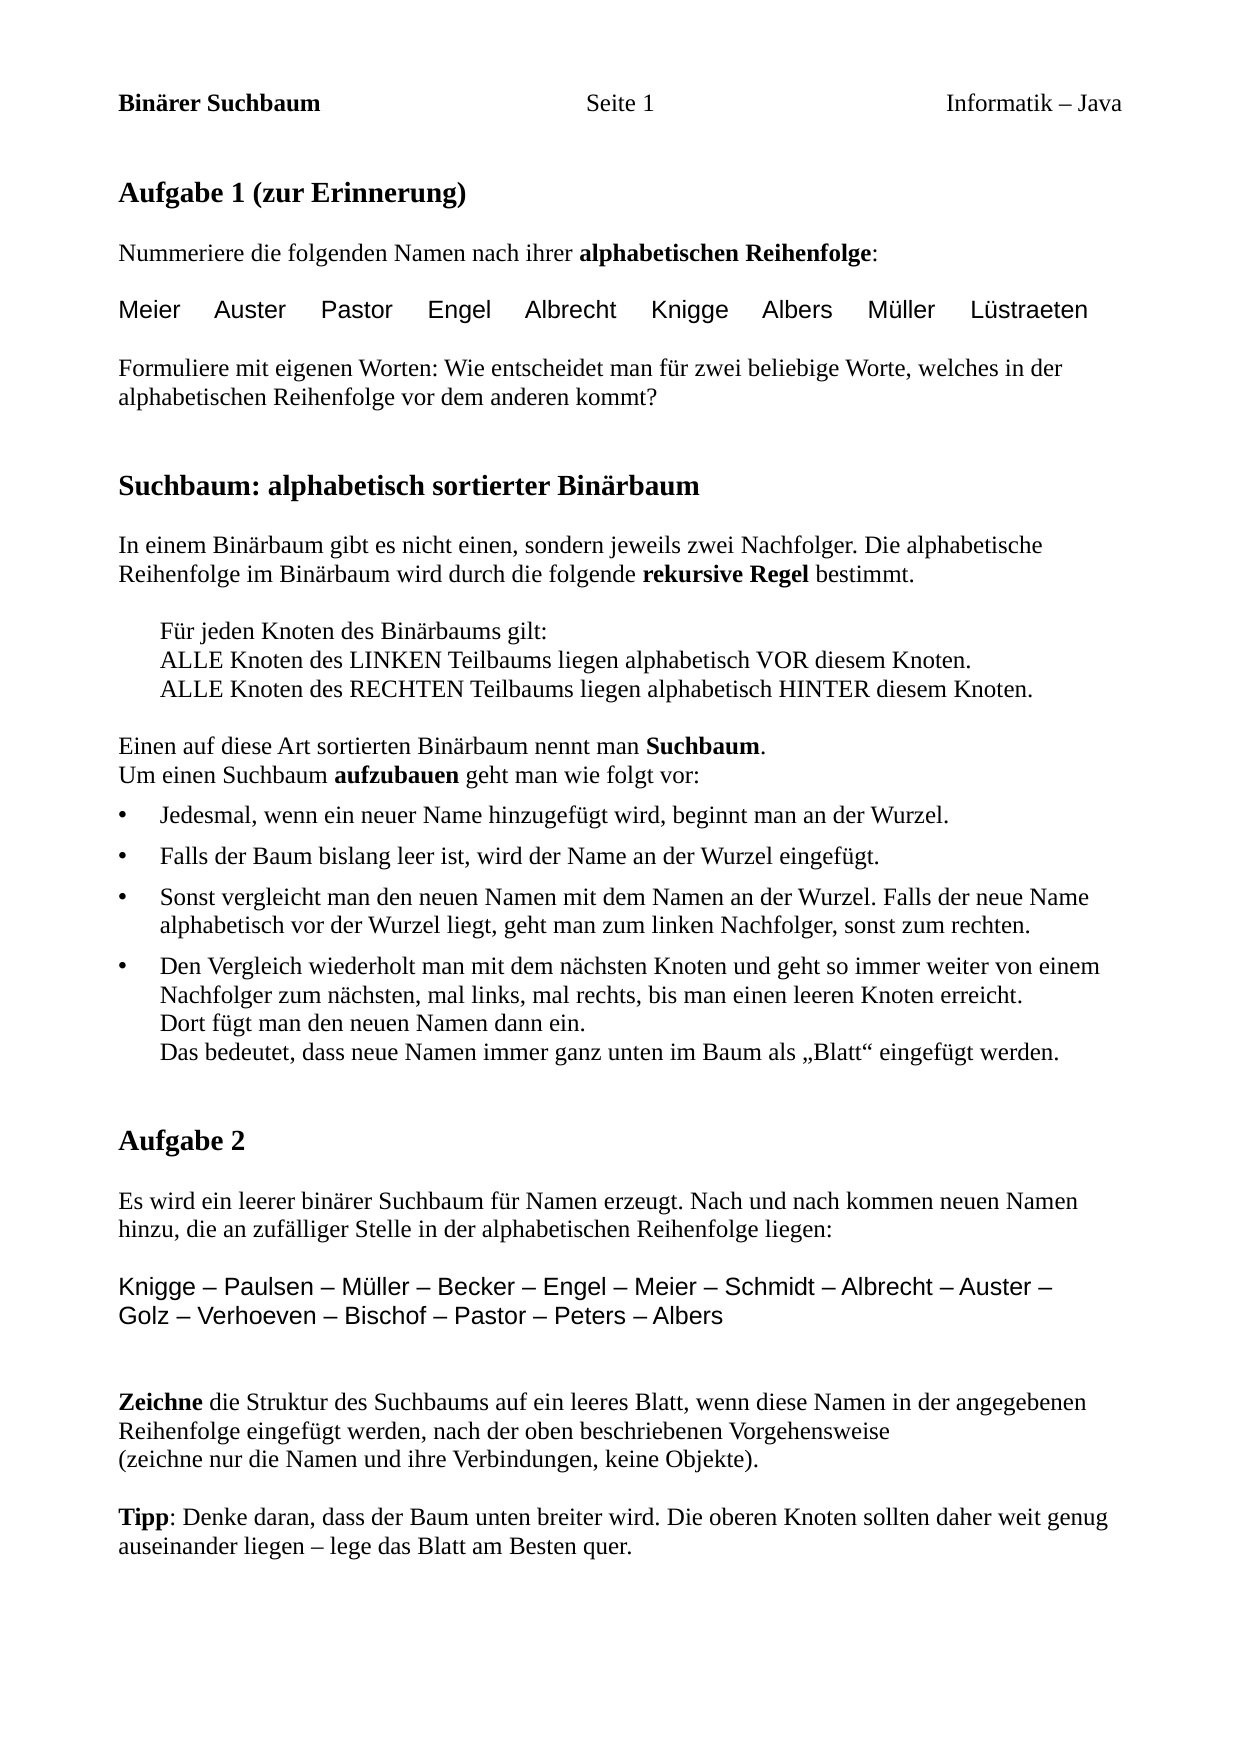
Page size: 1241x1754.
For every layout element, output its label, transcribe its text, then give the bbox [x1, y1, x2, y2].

list Jedesmal, wenn ein neuer Name hinzugefügt wird, beginnt man an der Wurzel. [118, 801, 1122, 829]
text Knigge – Paulsen – Müller – Becker – Engel – Meier – Schmidt – Albrecht – Auster – [118, 1272, 1122, 1301]
text Suchbaum: alphabetisch sortierter Binärbaum [118, 468, 1122, 501]
text Tipp: Denke daran, dass der Baum unten breiter wird. Die oberen Knoten sollten daher weit genug auseinander liegen – lege das Blatt am Besten quer. [118, 1502, 1122, 1559]
text Golz – Verhoeven – Bischof – Pastor – Peters – Albers [118, 1301, 1122, 1329]
text (zeichne nur die Namen und ihre Verbindungen, keine Objekte). [118, 1444, 1122, 1473]
list Für jeden Knoten des Binärbaums gilt: ALLE Knoten des LINKEN Teilbaums liegen alphabetisch VOR diesem Knoten. ALLE Knoten des RECHTEN Teilbaums liegen alphabetisch HINTER diesem Knoten. [118, 616, 1122, 703]
list Sonst vergleicht man den neuen Namen mit dem Namen an der Wurzel. Falls der neue Name alphabetisch vor der Wurzel liegt, geht man zum linken Nachfolger, sonst zum rechten. [118, 882, 1122, 939]
text Einen auf diese Art sortierten Binärbaum nennt man Suchbaum. [118, 731, 1122, 760]
text Zeichne die Struktur des Suchbaums auf ein leeres Blatt, wenn diese Namen in der angegebenen Reihenfolge eingefügt werden, nach der oben beschriebenen Vorgehensweise [118, 1387, 1122, 1444]
text Meier Auster Pastor Engel Albrecht Knigge Albers Müller Lüstraeten [118, 295, 1122, 324]
text Es wird ein leerer binärer Suchbaum für Namen erzeugt. Nach und nach kommen neuen Namen hinzu, die an zufälliger Stelle in der alphabetischen Reihenfolge liegen: [118, 1186, 1122, 1243]
text In einem Binärbaum gibt es nicht einen, sondern jeweils zwei Nachfolger. Die alphabetische Reihenfolge im Binärbaum wird durch die folgende rekursive Regel bestimmt. [118, 530, 1122, 588]
text Nummeriere die folgenden Namen nach ihrer alphabetischen Reihenfolge: [118, 238, 1122, 267]
list Falls der Baum bislang leer ist, wird der Name an der Wurzel eingefügt. [118, 841, 1122, 870]
text Aufgabe 1 (zur Erinnerung) [118, 176, 1122, 209]
text Um einen Suchbaum aufzubauen geht man wie folgt vor: [118, 760, 1122, 789]
list Den Vergleich wiederholt man mit dem nächsten Knoten und geht so immer weiter von einem Nachfolger zum nächsten, mal links, mal rechts, bis man einen leeren Knoten erreicht. Dort fügt man den neuen Namen dann ein. Das bedeutet, dass neue Namen immer ganz unten im Baum als „Blatt“ eingefügt werden. [118, 951, 1122, 1066]
text Formuliere mit eigenen Worten: Wie entscheidet man für zwei beliebige Worte, welches in der alphabetischen Reihenfolge vor dem anderen kommt? [118, 353, 1122, 410]
text Aufgabe 2 [118, 1123, 1122, 1157]
